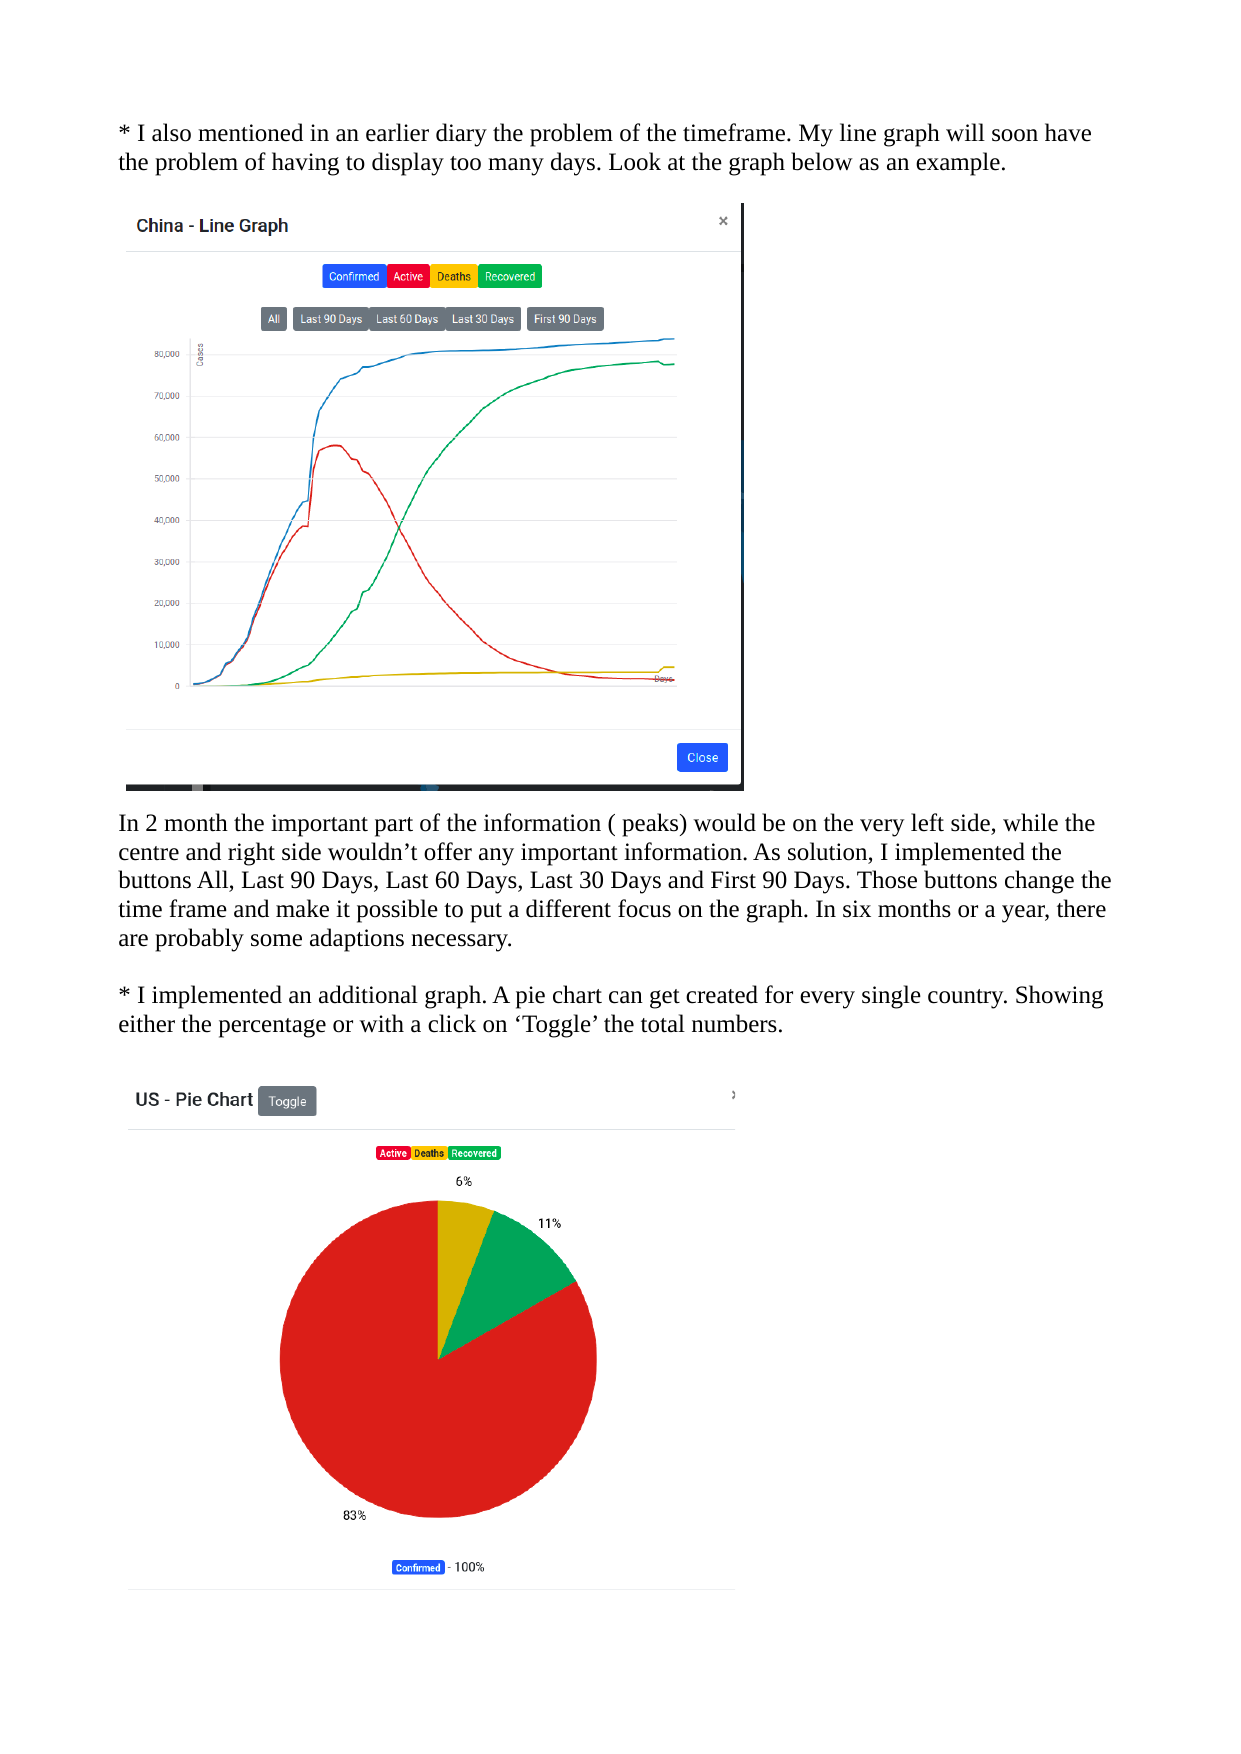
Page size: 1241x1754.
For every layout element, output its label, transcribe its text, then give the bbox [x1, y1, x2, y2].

picture [128, 1075, 736, 1590]
text * I also mentioned in an earlier diary the problem of the timeframe. My line graph will soon have the problem of having to display too many days. Look at the graph below as an example. [118, 118, 1122, 176]
picture [126, 203, 744, 791]
text In 2 month the important part of the information ( peaks) would be on the very left side, while the centre and right side wouldn’t offer any important information. As solution, I implemented the buttons All, Last 90 Days, Last 60 Days, Last 30 Days and First 90 Days. Those buttons change the time frame and make it possible to put a different focus on the graph. In six months or a year, there are probably some adaptions necessary. [118, 808, 1122, 952]
text * I implemented an additional graph. A pie chart can get created for every single country. Showing either the percentage or with a click on ‘Toggle’ the total numbers. [118, 981, 1122, 1038]
